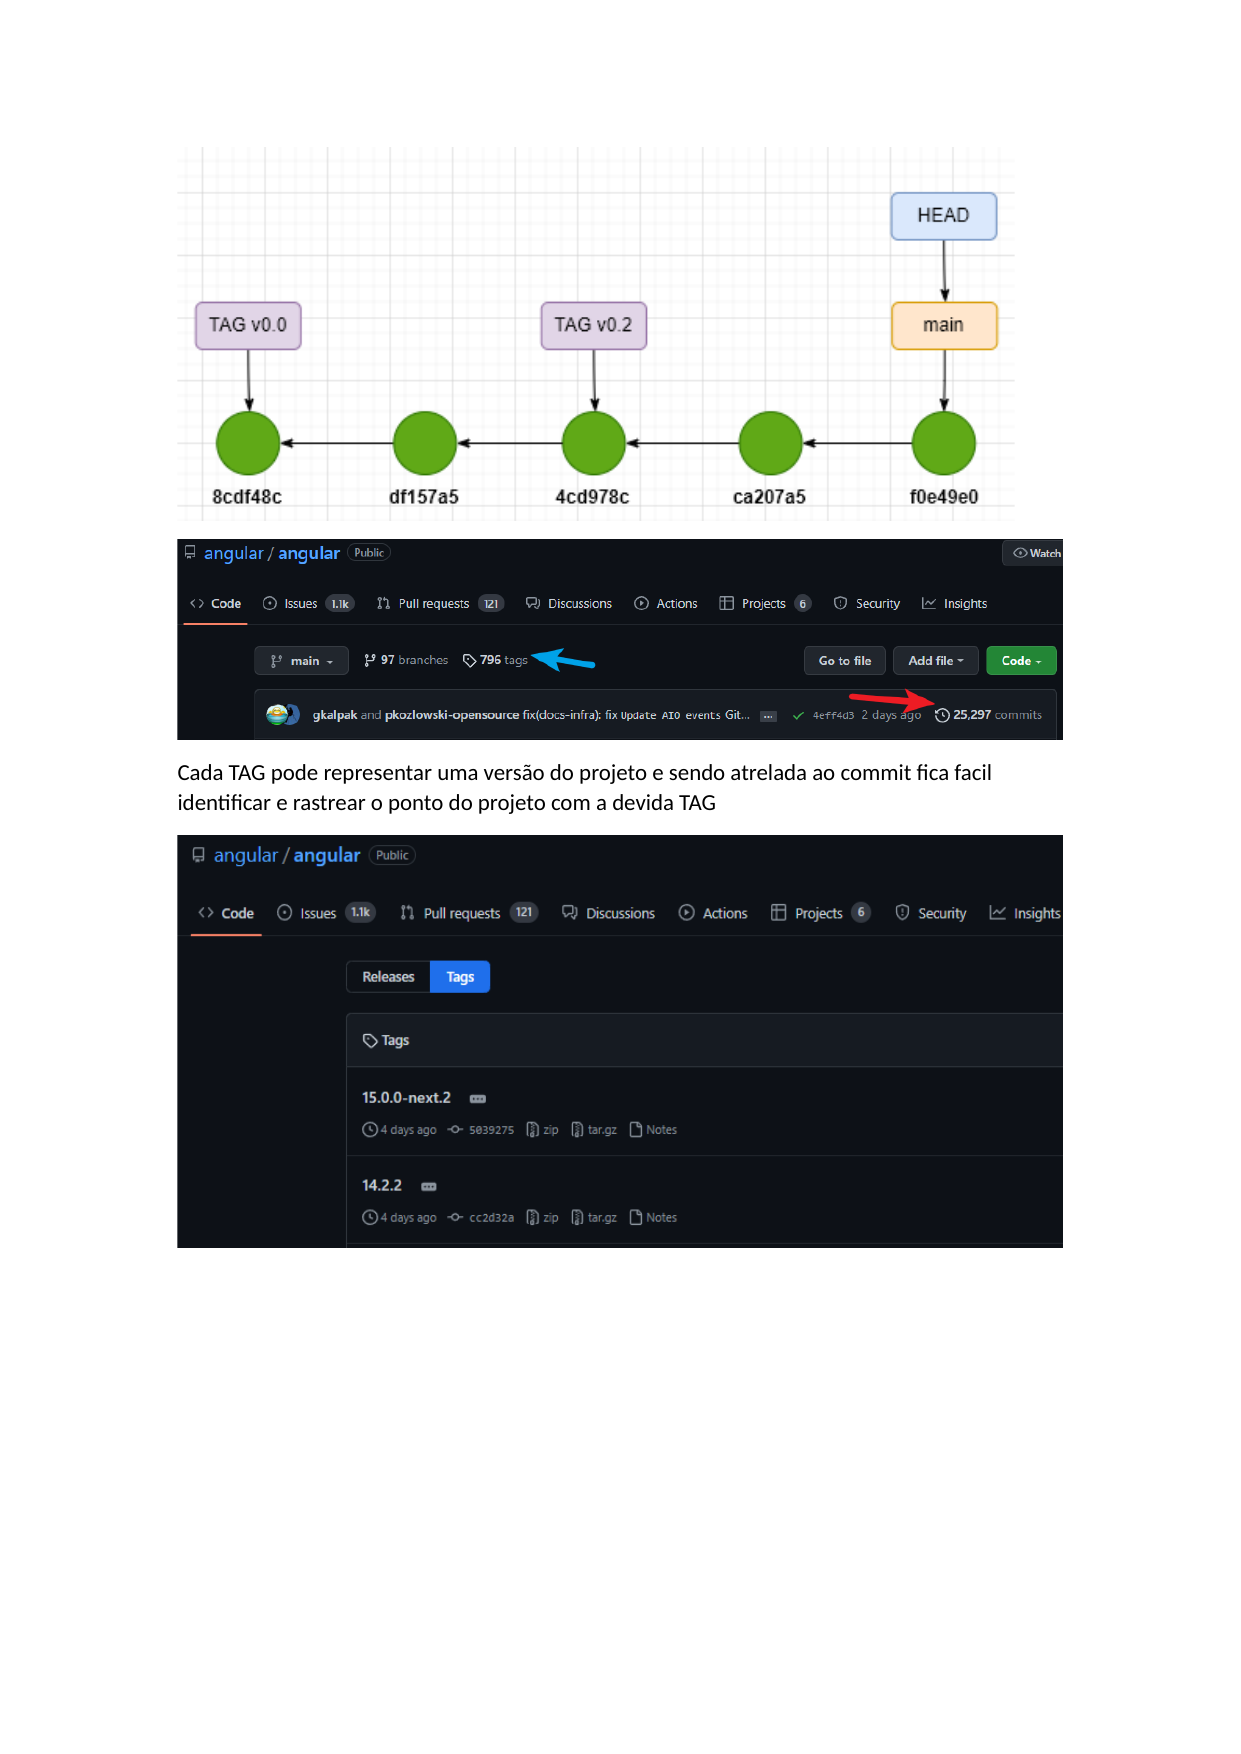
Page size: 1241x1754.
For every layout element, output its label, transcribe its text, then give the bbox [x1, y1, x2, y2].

text Cada TAG pode representar uma versão do projeto e sendo atrelada ao commit fica facil identificar e rastrear o ponto do projeto com a devida TAG [177, 758, 1063, 816]
picture [177, 147, 1015, 521]
picture [177, 539, 1063, 740]
picture [177, 835, 1063, 1248]
